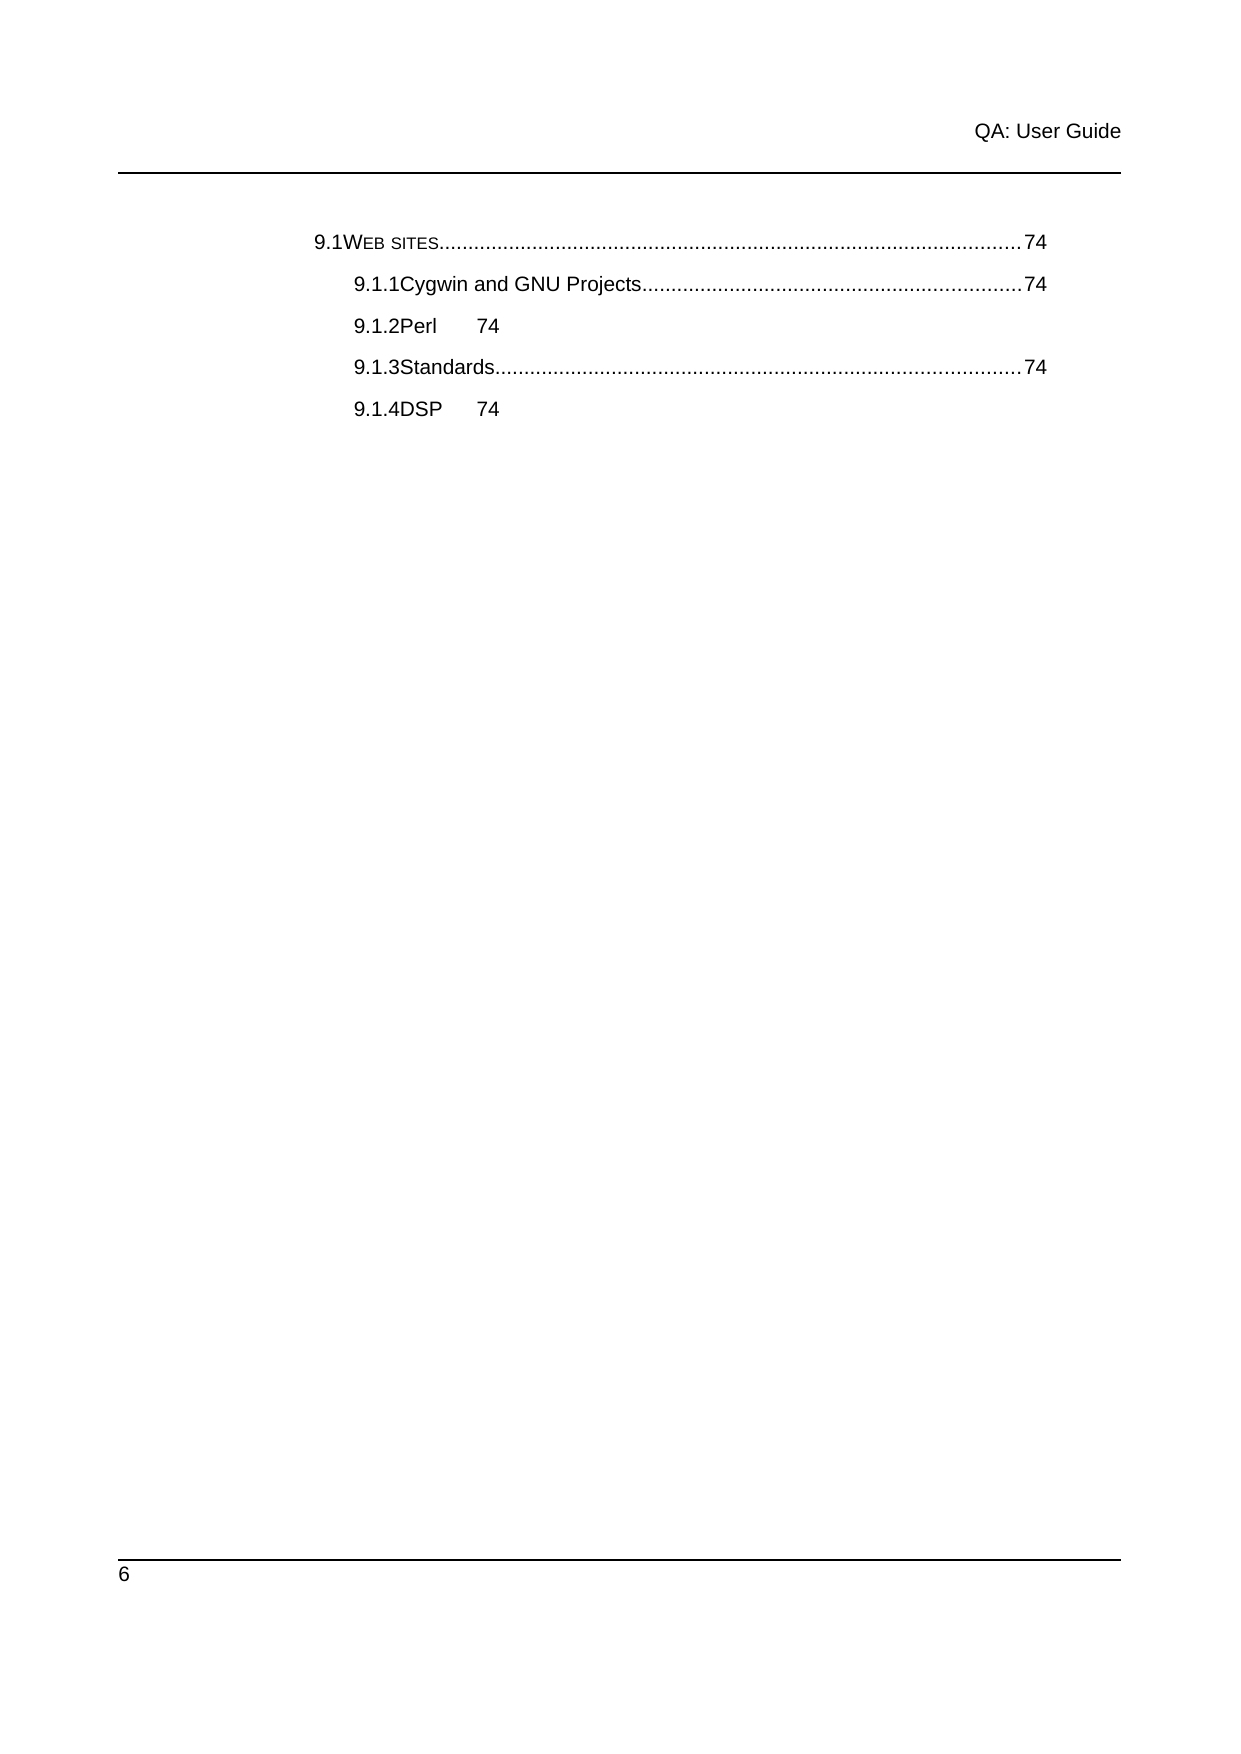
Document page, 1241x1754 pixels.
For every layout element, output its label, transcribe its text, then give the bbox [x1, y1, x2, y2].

text 9.1.3Standards 74 [353, 361, 1047, 378]
text 9.1.4DSP 74 [353, 403, 1047, 420]
text 9.1Web sites 74 [314, 236, 1047, 253]
text 9.1.1Cygwin and GNU Projects 74 [353, 278, 1047, 295]
text 9.1.2Perl 74 [353, 320, 1047, 336]
